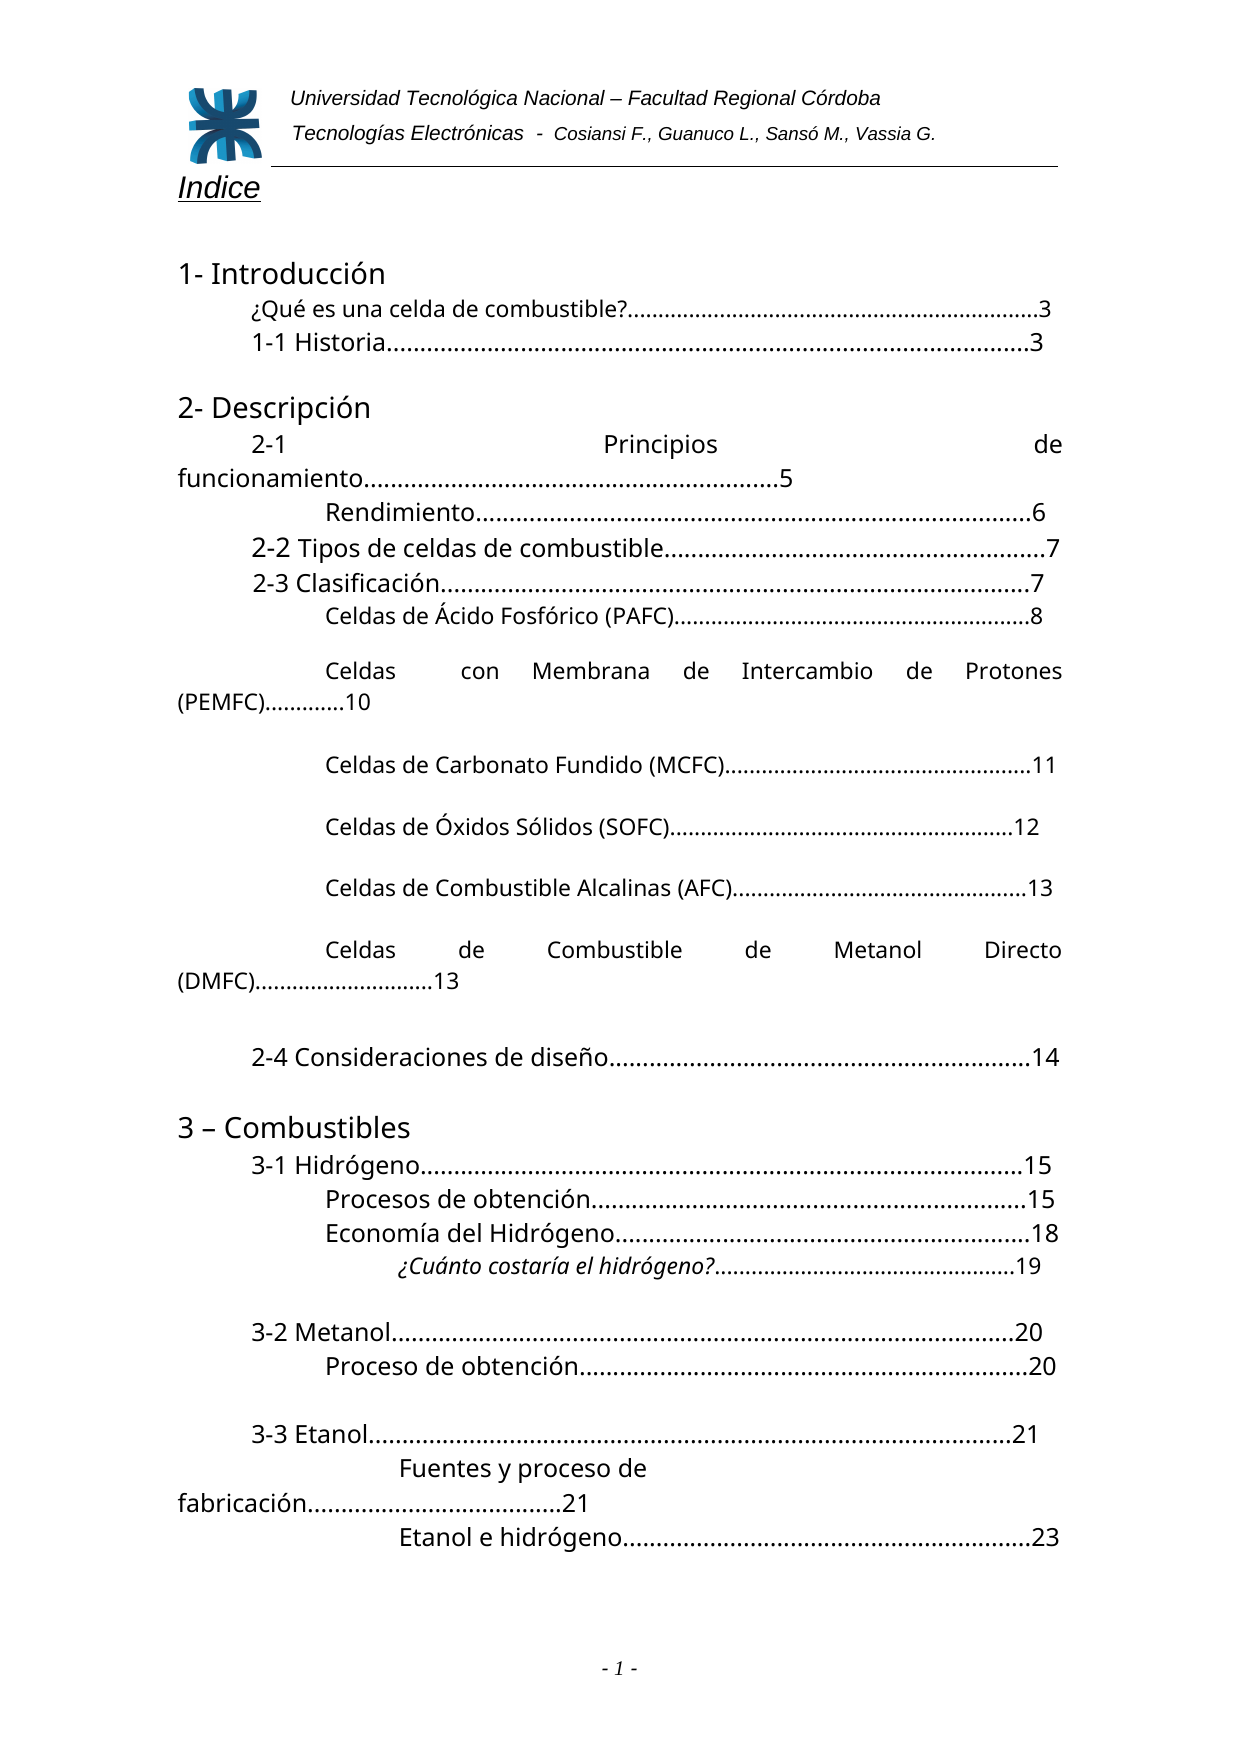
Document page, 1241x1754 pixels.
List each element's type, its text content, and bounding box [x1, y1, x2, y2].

text 2-4 Consideraciones de diseño...............................................................14 [177, 1039, 1063, 1074]
text Economía del Hidrógeno..............................................................18 [177, 1216, 1063, 1249]
text ¿Cuánto costaría el hidrógeno?.................................................19 [177, 1249, 1063, 1281]
text Celdas con Membrana de Intercambio de Protones (PEMFC).............10 [177, 655, 1063, 717]
text 2- Descripción [177, 387, 1063, 427]
text 3-2 Metanol.............................................................................................20 [177, 1315, 1063, 1349]
text 3 – Combustibles [177, 1108, 1063, 1147]
text ¿Qué es una celda de combustible?...................................................................3 [177, 293, 1063, 324]
text Celdas de Óxidos Sólidos (SOFC)........................................................12 [177, 811, 1063, 842]
text 2-2 Tipos de celdas de combustible.........................................................7 [177, 529, 1063, 566]
text Procesos de obtención.................................................................15 [177, 1181, 1063, 1216]
text 3-3 Etanol................................................................................................21 [177, 1417, 1063, 1451]
text Celdas de Combustible Alcalinas (AFC)................................................13 [177, 872, 1063, 903]
text 1- Introducción [177, 253, 1063, 293]
text Etanol e hidrógeno.............................................................23 [177, 1519, 1063, 1553]
text 3-1 Hidrógeno..........................................................................................15 [177, 1147, 1063, 1181]
text Rendimiento...................................................................................6 [177, 495, 1063, 529]
text Proceso de obtención...................................................................20 [177, 1349, 1063, 1383]
text Indice [177, 169, 1063, 205]
text Celdas de Ácido Fosfórico (PAFC)..........................................................8 [177, 600, 1063, 631]
text Celdas de Carbonato Fundido (MCFC)..................................................11 [177, 749, 1063, 780]
text 2-3 Clasificación........................................................................................7 [177, 566, 1063, 600]
text 2-1 Principios de funcionamiento..............................................................5 [177, 427, 1063, 495]
text 1-1 Historia................................................................................................3 [177, 324, 1063, 358]
picture [188, 88, 262, 164]
text Fuentes y proceso de fabricación......................................21 [177, 1451, 1063, 1519]
text Celdas de Combustible de Metanol Directo (DMFC).............................13 [177, 934, 1063, 997]
